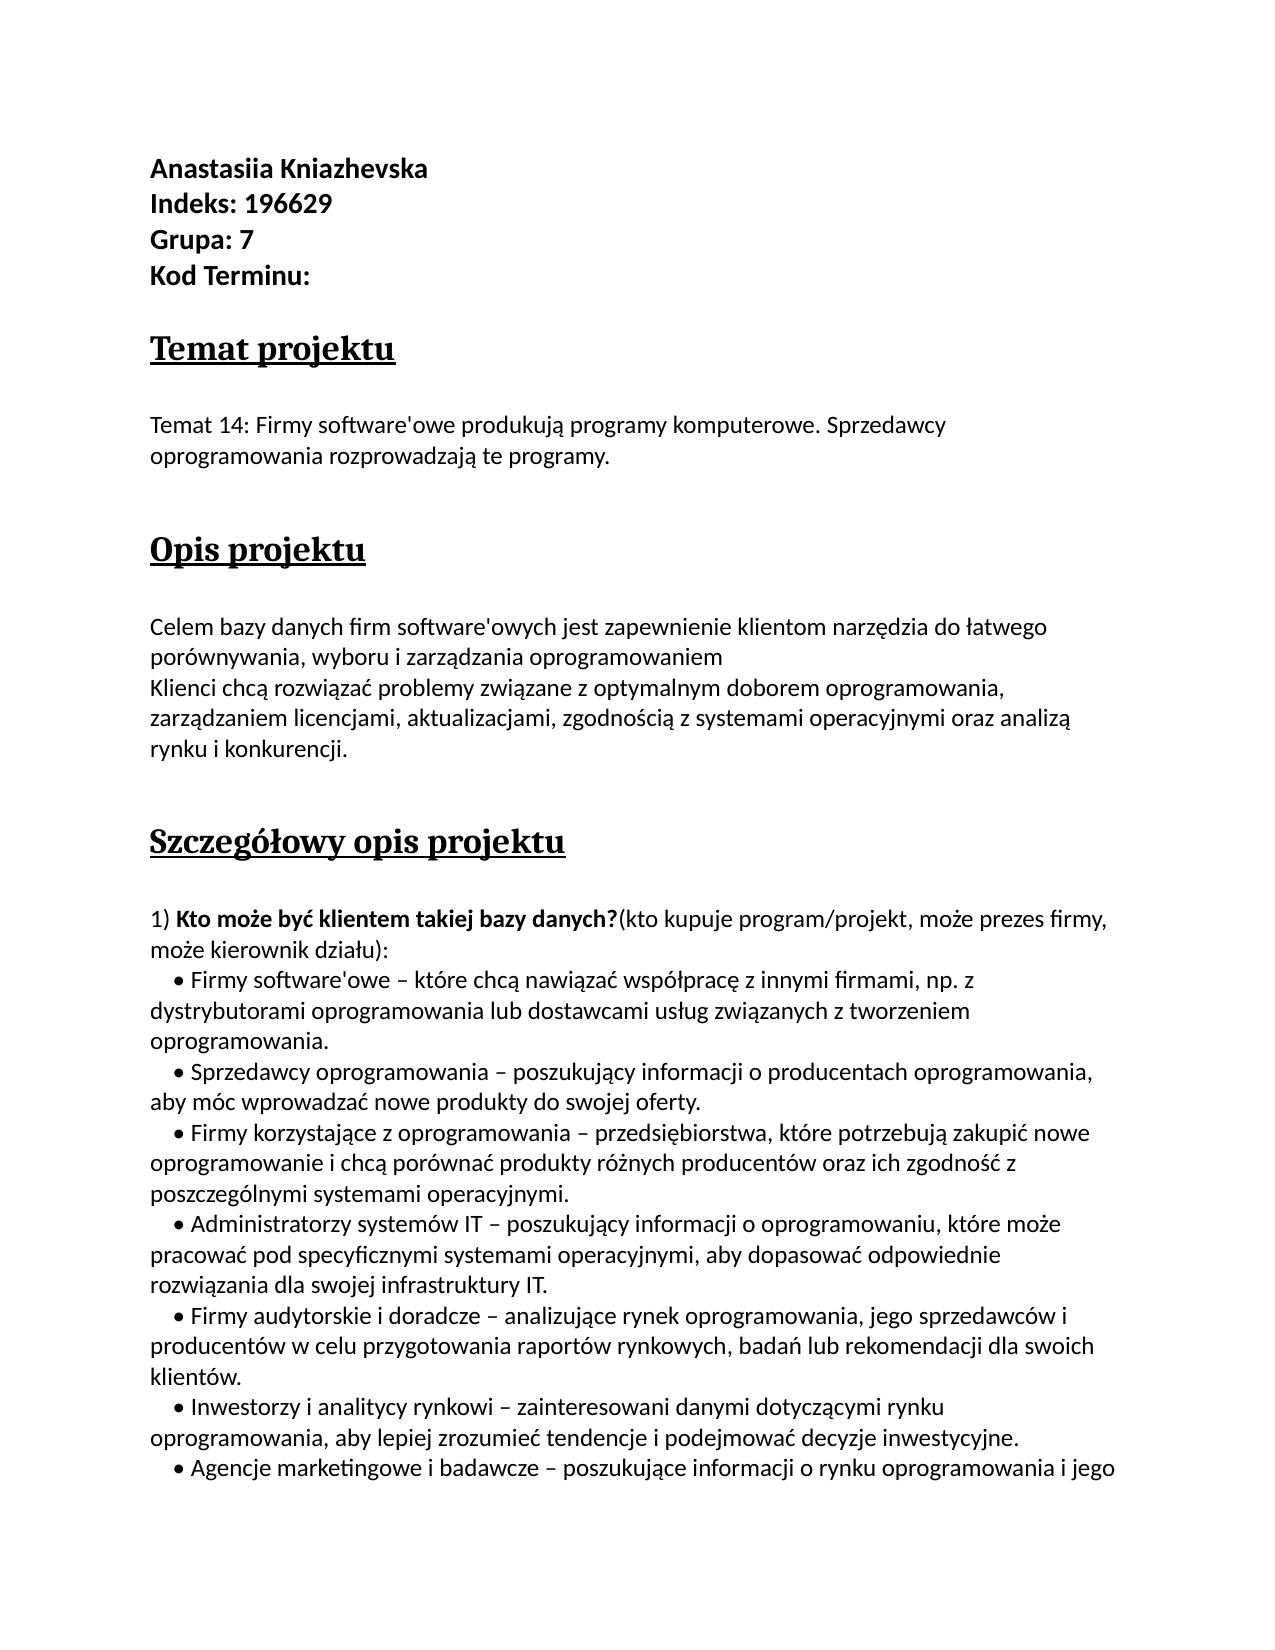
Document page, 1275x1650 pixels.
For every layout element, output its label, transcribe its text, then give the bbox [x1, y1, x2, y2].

text Temat projektu Temat 14: Firmy software'owe produkują programy komputerowe. Sprzedawcy oprogramowania rozprowadzają te programy. [150, 328, 1125, 529]
text Opis projektu Celem bazy danych firm software'owych jest zapewnienie klientom narzędzia do łatwego porównywania, wyboru i zarządzania oprogramowaniem Klienci chcą rozwiązać problemy związane z optymalnym doborem oprogramowania, zarządzaniem licencjami, aktualizacjami, zgodnością z systemami operacyjnymi oraz analizą rynku i konkurencji. [150, 529, 1125, 822]
text Anastasiia Kniazhevska Indeks: 196629 Grupa: 7 Kod Terminu: [150, 150, 1125, 328]
text Szczegółowy opis projektu 1) Kto może być klientem takiej bazy danych?(kto kupuje program/projekt, może prezes firmy, może kierownik działu): • Firmy software'owe – które chcą nawiązać współpracę z innymi firmami, np. z dystrybutorami oprogramowania lub dostawcami usług związanych z tworzeniem oprogramowania. • Sprzedawcy oprogramowania – poszukujący informacji o producentach oprogramowania, aby móc wprowadzać nowe produkty do swojej oferty. • Firmy korzystające z oprogramowania – przedsiębiorstwa, które potrzebują zakupić nowe oprogramowanie i chcą porównać produkty różnych producentów oraz ich zgodność z poszczególnymi systemami operacyjnymi. • Administratorzy systemów IT – poszukujący informacji o oprogramowaniu, które może pracować pod specyficznymi systemami operacyjnymi, aby dopasować odpowiednie rozwiązania dla swojej infrastruktury IT. • Firmy audytorskie i doradcze – analizujące rynek oprogramowania, jego sprzedawców i producentów w celu przygotowania raportów rynkowych, badań lub rekomendacji dla swoich klientów. • Inwestorzy i analitycy rynkowi – zainteresowani danymi dotyczącymi rynku oprogramowania, aby lepiej zrozumieć tendencje i podejmować decyzje inwestycyjne. • Agencje marketingowe i badawcze – poszukujące informacji o rynku oprogramowania i jego [150, 822, 1125, 1483]
